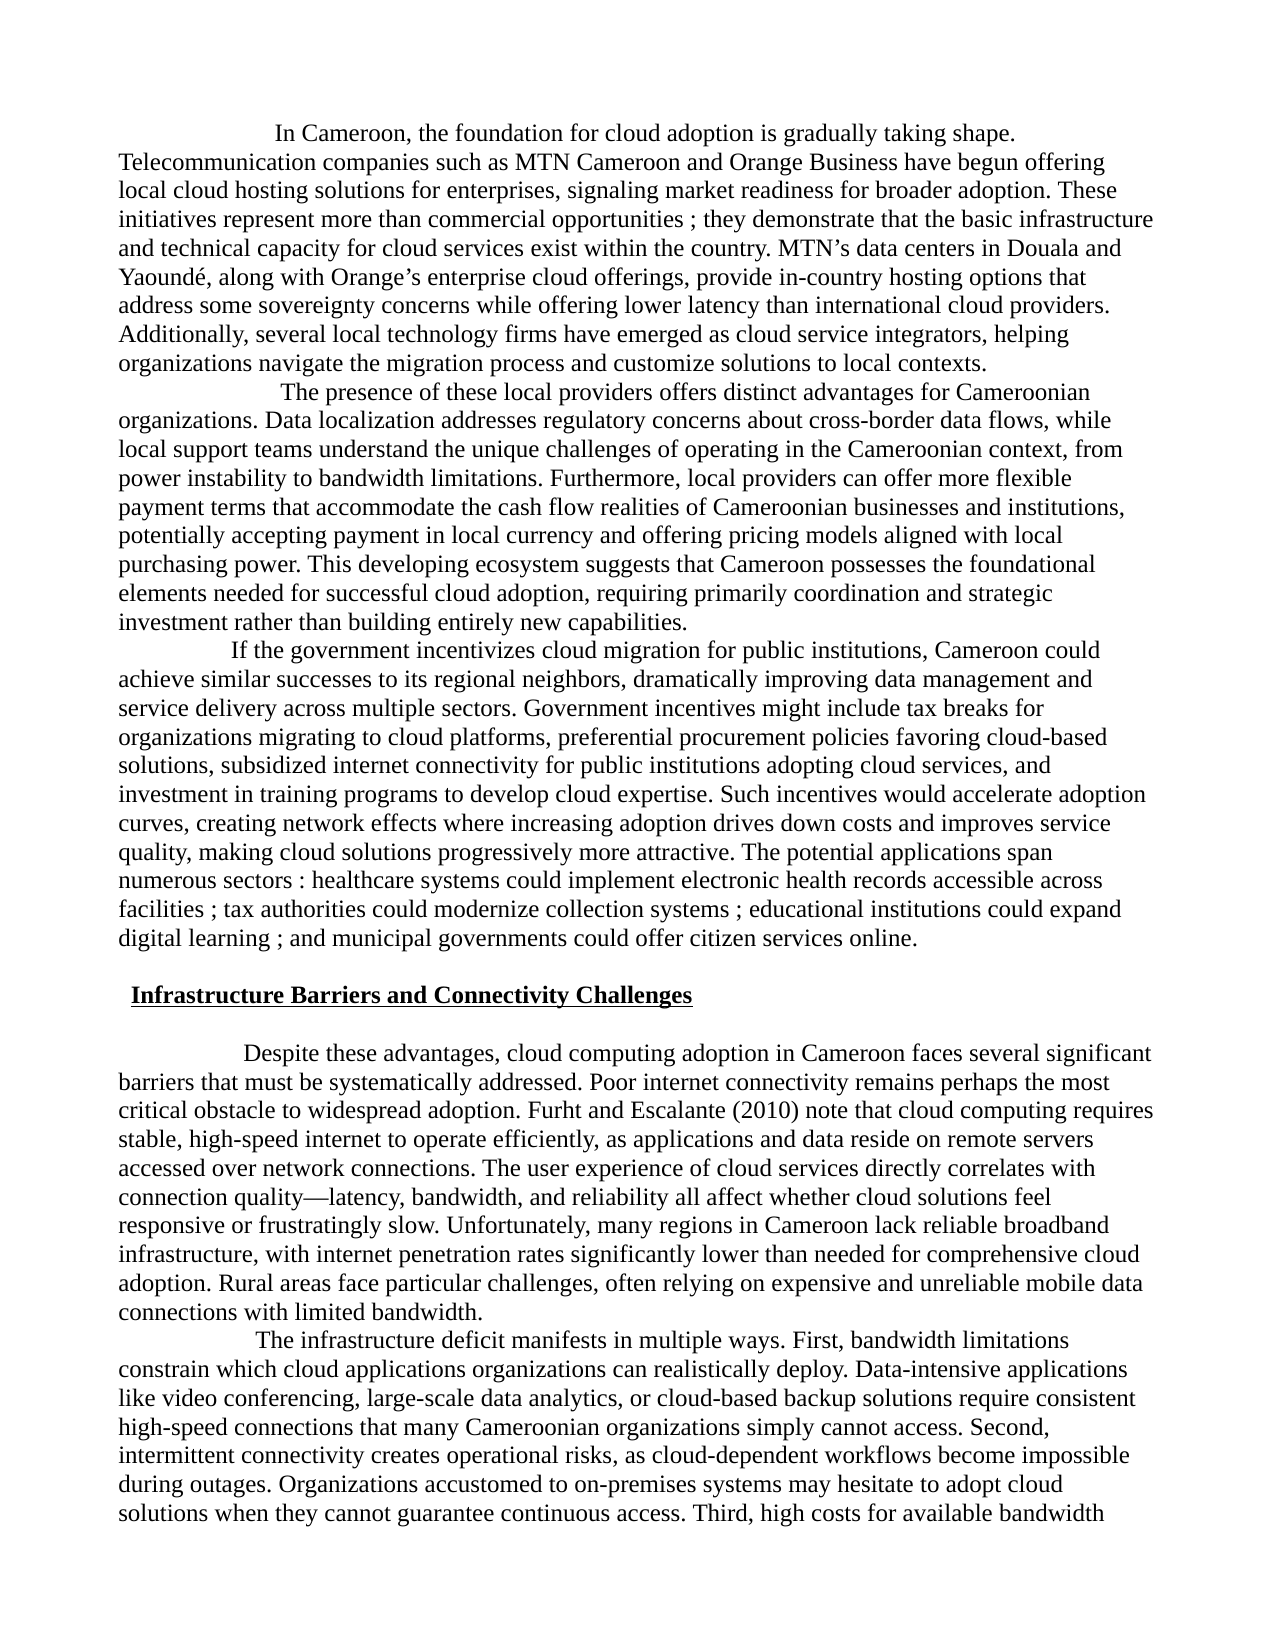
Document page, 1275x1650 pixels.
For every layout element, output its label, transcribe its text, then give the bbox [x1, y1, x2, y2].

text Despite these advantages, cloud computing adoption in Cameroon faces several significant barriers that must be systematically addressed. Poor internet connectivity remains perhaps the most critical obstacle to widespread adoption. Furht and Escalante (2010) note that cloud computing requires stable, high-speed internet to operate efficiently, as applications and data reside on remote servers accessed over network connections. The user experience of cloud services directly correlates with connection quality—latency, bandwidth, and reliability all affect whether cloud solutions feel responsive or frustratingly slow. Unfortunately, many regions in Cameroon lack reliable broadband infrastructure, with internet penetration rates significantly lower than needed for comprehensive cloud adoption. Rural areas face particular challenges, often relying on expensive and unreliable mobile data connections with limited bandwidth. [118, 1038, 1157, 1326]
text The presence of these local providers offers distinct advantages for Cameroonian organizations. Data localization addresses regulatory concerns about cross-border data flows, while local support teams understand the unique challenges of operating in the Cameroonian context, from power instability to bandwidth limitations. Furthermore, local providers can offer more flexible payment terms that accommodate the cash flow realities of Cameroonian businesses and institutions, potentially accepting payment in local currency and offering pricing models aligned with local purchasing power. This developing ecosystem suggests that Cameroon possesses the foundational elements needed for successful cloud adoption, requiring primarily coordination and strategic investment rather than building entirely new capabilities. [118, 377, 1157, 636]
text Infrastructure Barriers and Connectivity Challenges [118, 981, 1157, 1009]
text The infrastructure deficit manifests in multiple ways. First, bandwidth limitations constrain which cloud applications organizations can realistically deploy. Data-intensive applications like video conferencing, large-scale data analytics, or cloud-based backup solutions require consistent high-speed connections that many Cameroonian organizations simply cannot access. Second, intermittent connectivity creates operational risks, as cloud-dependent workflows become impossible during outages. Organizations accustomed to on-premises systems may hesitate to adopt cloud solutions when they cannot guarantee continuous access. Third, high costs for available bandwidth [118, 1326, 1157, 1527]
text If the government incentivizes cloud migration for public institutions, Cameroon could achieve similar successes to its regional neighbors, dramatically improving data management and service delivery across multiple sectors. Government incentives might include tax breaks for organizations migrating to cloud platforms, preferential procurement policies favoring cloud-based solutions, subsidized internet connectivity for public institutions adopting cloud services, and investment in training programs to develop cloud expertise. Such incentives would accelerate adoption curves, creating network effects where increasing adoption drives down costs and improves service quality, making cloud solutions progressively more attractive. The potential applications span numerous sectors : healthcare systems could implement electronic health records accessible across facilities ; tax authorities could modernize collection systems ; educational institutions could expand digital learning ; and municipal governments could offer citizen services online. [118, 636, 1157, 952]
text In Cameroon, the foundation for cloud adoption is gradually taking shape. Telecommunication companies such as MTN Cameroon and Orange Business have begun offering local cloud hosting solutions for enterprises, signaling market readiness for broader adoption. These initiatives represent more than commercial opportunities ; they demonstrate that the basic infrastructure and technical capacity for cloud services exist within the country. MTN’s data centers in Douala and Yaoundé, along with Orange’s enterprise cloud offerings, provide in-country hosting options that address some sovereignty concerns while offering lower latency than international cloud providers. Additionally, several local technology firms have emerged as cloud service integrators, helping organizations navigate the migration process and customize solutions to local contexts. [118, 118, 1157, 377]
